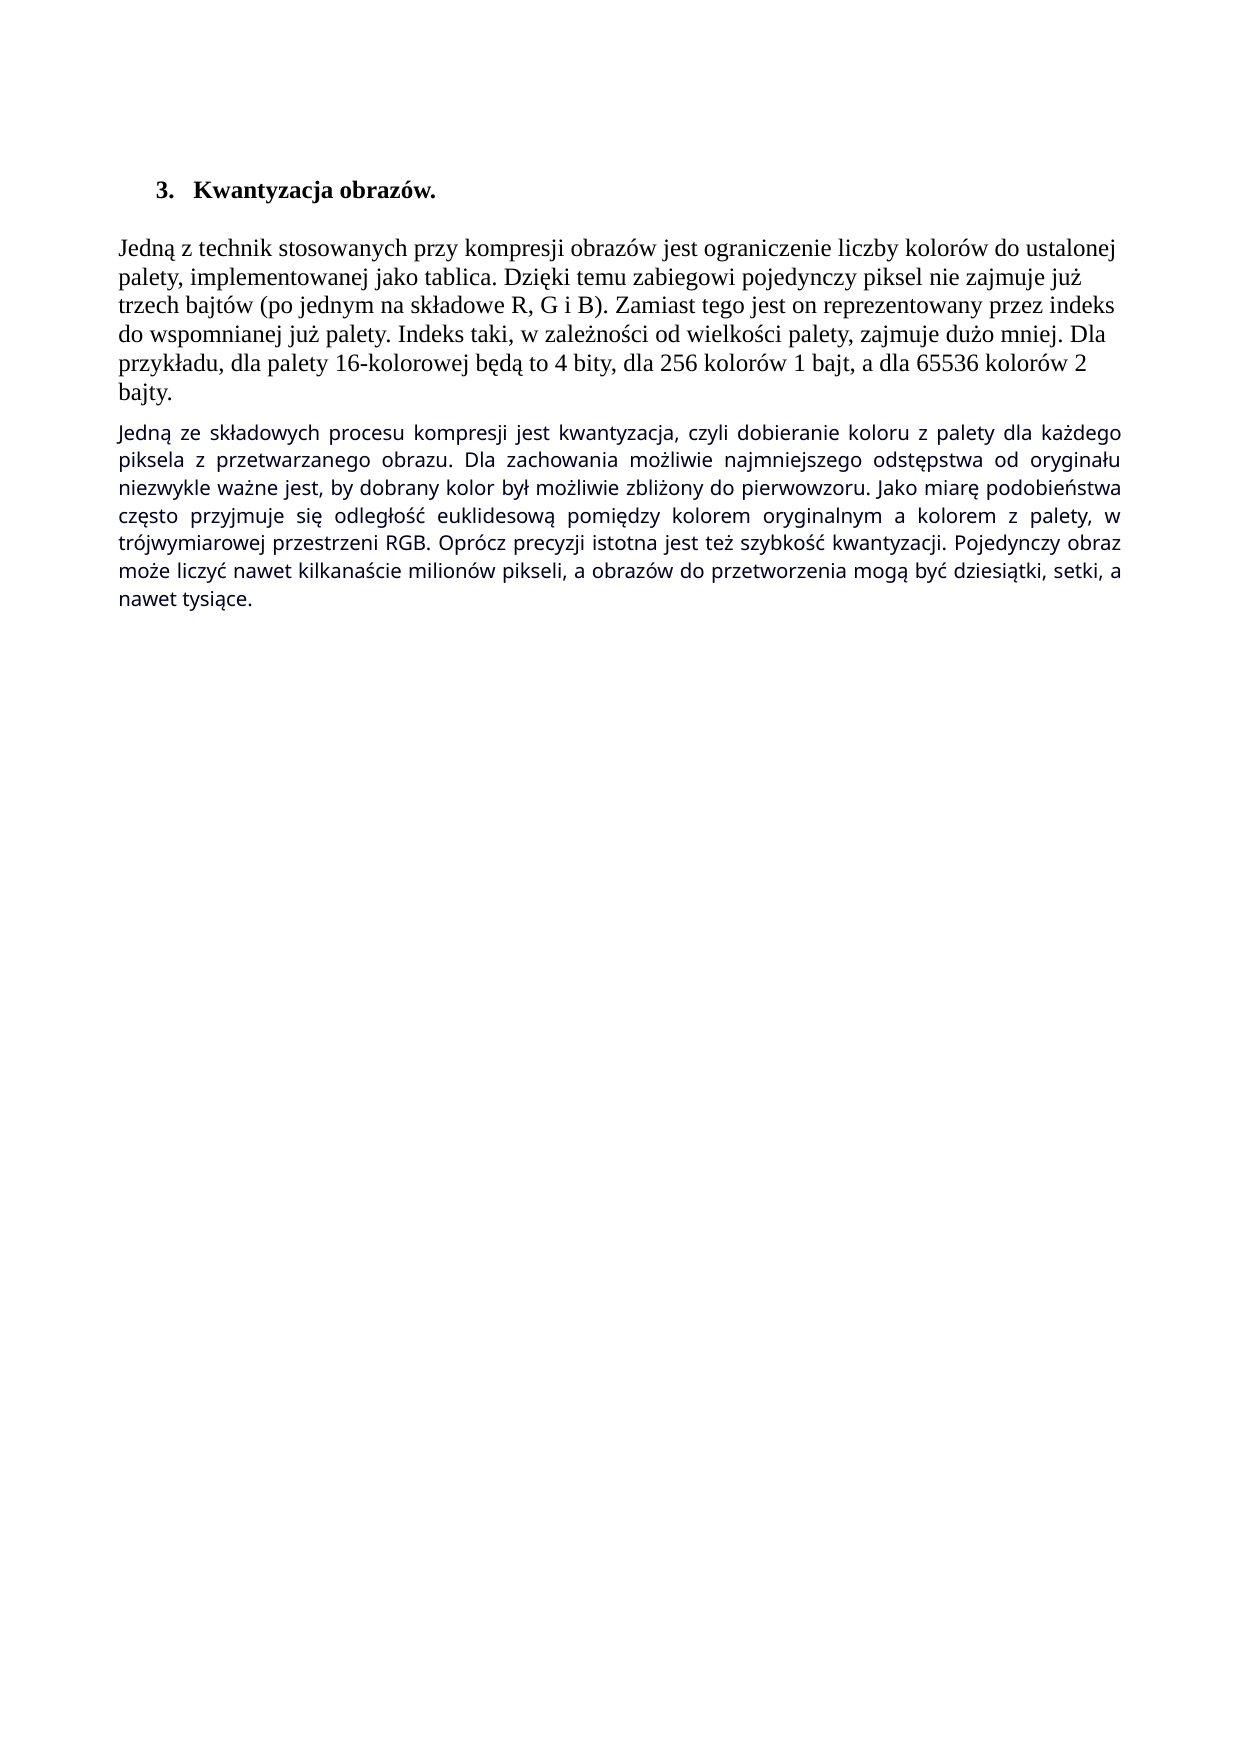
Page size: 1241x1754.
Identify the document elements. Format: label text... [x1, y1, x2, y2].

text Jedną ze składowych procesu kompresji jest kwantyzacja, czyli dobieranie koloru z palety dla każdego piksela z przetwarzanego obrazu. Dla zachowania możliwie najmniejszego odstępstwa od oryginału niezwykle ważne jest, by dobrany kolor był możliwie zbliżony do pierwowzoru. Jako miarę podobieństwa często przyjmuje się odległość euklidesową pomiędzy kolorem oryginalnym a kolorem z palety, w trójwymiarowej przestrzeni RGB. Oprócz precyzji istotna jest też szybkość kwantyzacji. Pojedynczy obraz może liczyć nawet kilkanaście milionów pikseli, a obrazów do przetworzenia mogą być dziesiątki, setki, a nawet tysiące. [118, 418, 1122, 612]
list Kwantyzacja obrazów. [156, 176, 1122, 204]
text Jedną z technik stosowanych przy kompresji obrazów jest ograniczenie liczby kolorów do ustalonej palety, implementowanej jako tablica. Dzięki temu zabiegowi pojedynczy piksel nie zajmuje już trzech bajtów (po jednym na składowe R, G i B). Zamiast tego jest on reprezentowany przez indeks do wspomnianej już palety. Indeks taki, w zależności od wielkości palety, zajmuje dużo mniej. Dla przykładu, dla palety 16-kolorowej będą to 4 bity, dla 256 kolorów 1 bajt, a dla 65536 kolorów 2 bajty. [118, 233, 1122, 406]
